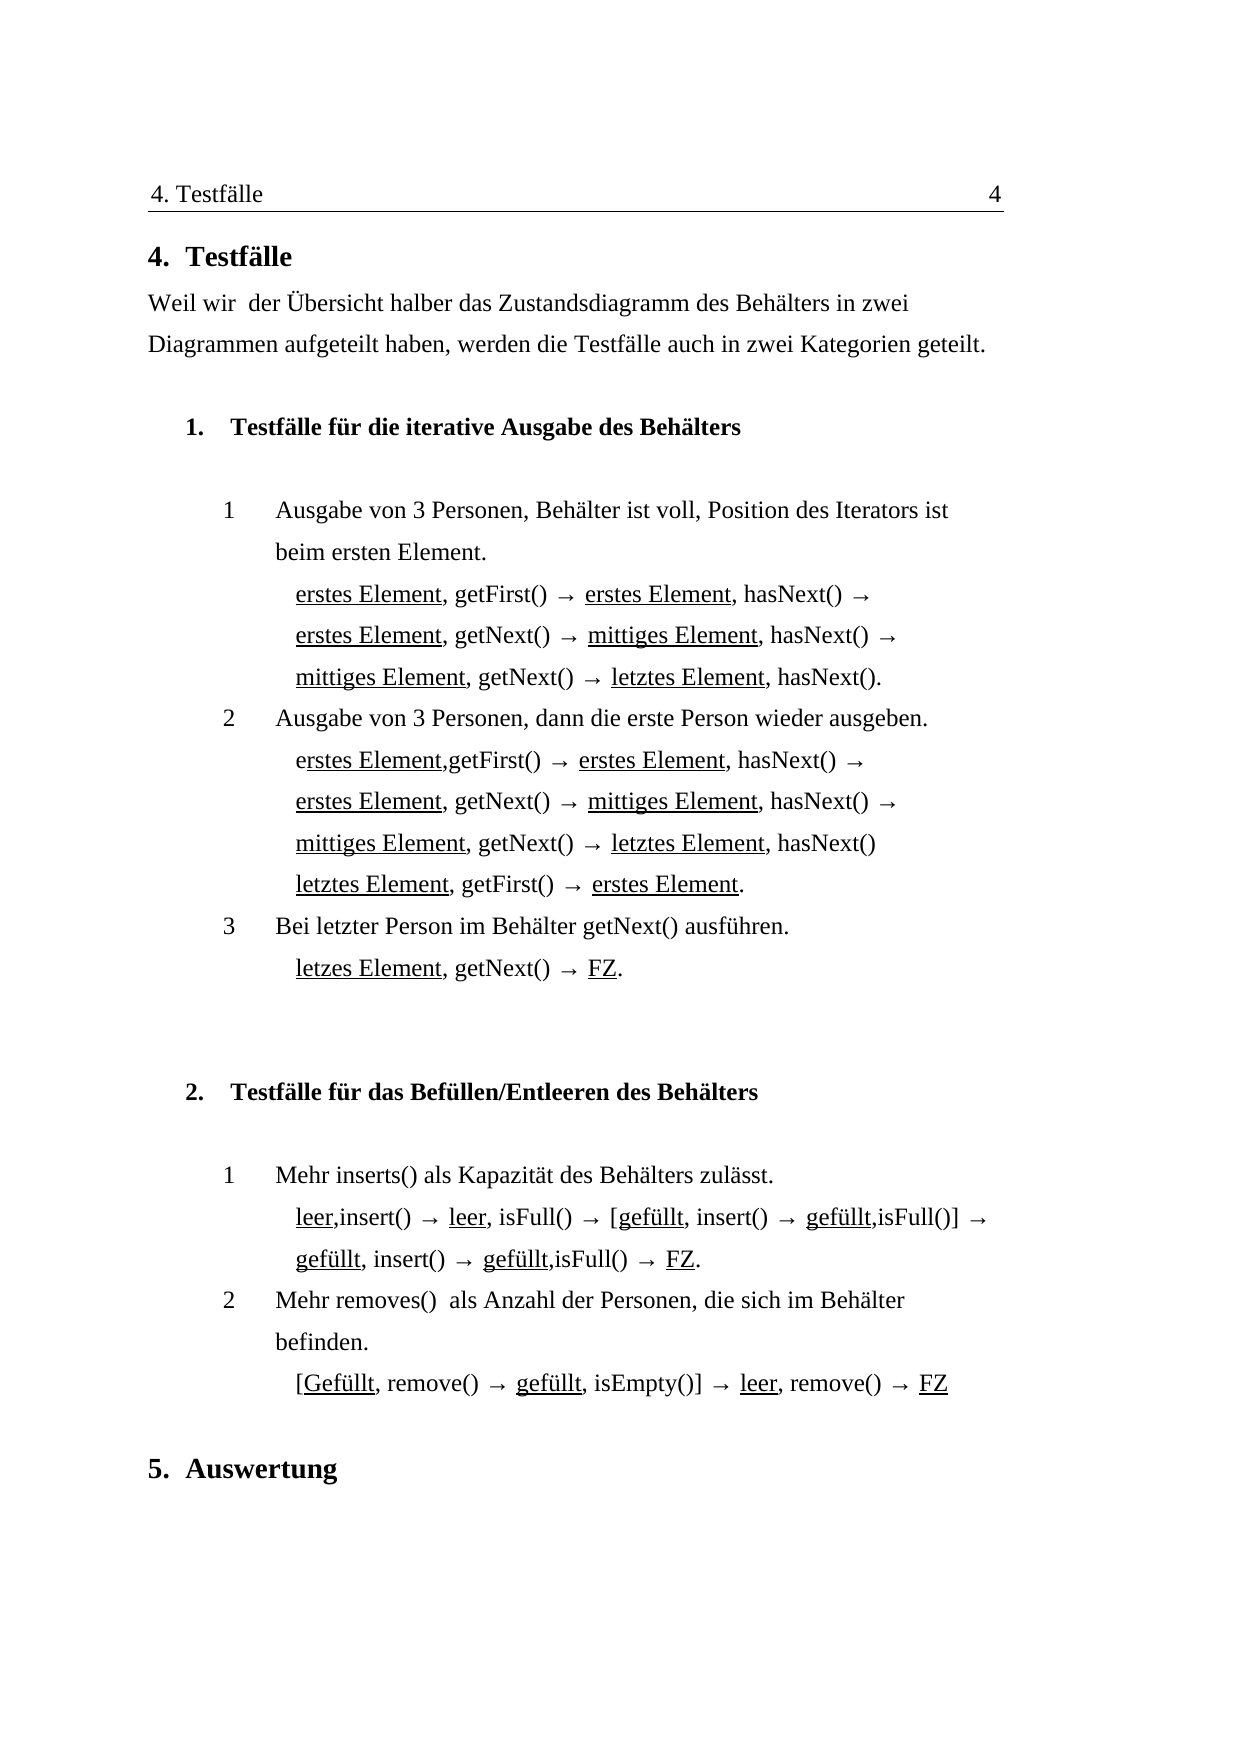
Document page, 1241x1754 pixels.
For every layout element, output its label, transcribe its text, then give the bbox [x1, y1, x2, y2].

subtitle Testfälle [148, 240, 1004, 273]
text mittiges Element, getNext() → letztes Element, hasNext() [148, 829, 1004, 857]
text erstes Element, getFirst() → erstes Element, hasNext() → erstes Element, getNext() → mittiges Element, hasNext() → [148, 580, 1004, 649]
subtitle Bei letzter Person im Behälter getNext() ausführen. [223, 912, 1004, 940]
text letzes Element, getNext() → FZ. [148, 954, 1004, 981]
subtitle Mehr removes() als Anzahl der Personen, die sich im Behälter befinden. [223, 1286, 1004, 1356]
subtitle Testfälle für die iterative Ausgabe des Behälters [185, 413, 1004, 441]
subtitle Mehr inserts() als Kapazität des Behälters zulässt. [223, 1162, 1004, 1189]
subtitle Testfälle für das Befüllen/Entleeren des Behälters [185, 1078, 1004, 1106]
text mittiges Element, getNext() → letztes Element, hasNext(). [148, 663, 1004, 691]
subtitle Auswertung [148, 1452, 1004, 1485]
text leer,insert() → leer, isFull() → [gefüllt, insert() → gefüllt,isFull()] → gefüllt, insert() → gefüllt,isFull() → FZ. [148, 1203, 1004, 1272]
subtitle Ausgabe von 3 Personen, dann die erste Person wieder ausgeben. [223, 704, 1004, 732]
subtitle Ausgabe von 3 Personen, Behälter ist voll, Position des Iterators ist beim ersten Element. [223, 497, 1004, 566]
text [Gefüllt, remove() → gefüllt, isEmpty()] → leer, remove() → FZ [148, 1369, 1004, 1397]
text letztes Element, getFirst() → erstes Element. [148, 871, 1004, 898]
text erstes Element,getFirst() → erstes Element, hasNext() → erstes Element, getNext() → mittiges Element, hasNext() → [148, 746, 1004, 815]
text Weil wir der Übersicht halber das Zustandsdiagramm des Behälters in zwei Diagrammen aufgeteilt haben, werden die Testfälle auch in zwei Kategorien geteilt. [148, 289, 1004, 358]
